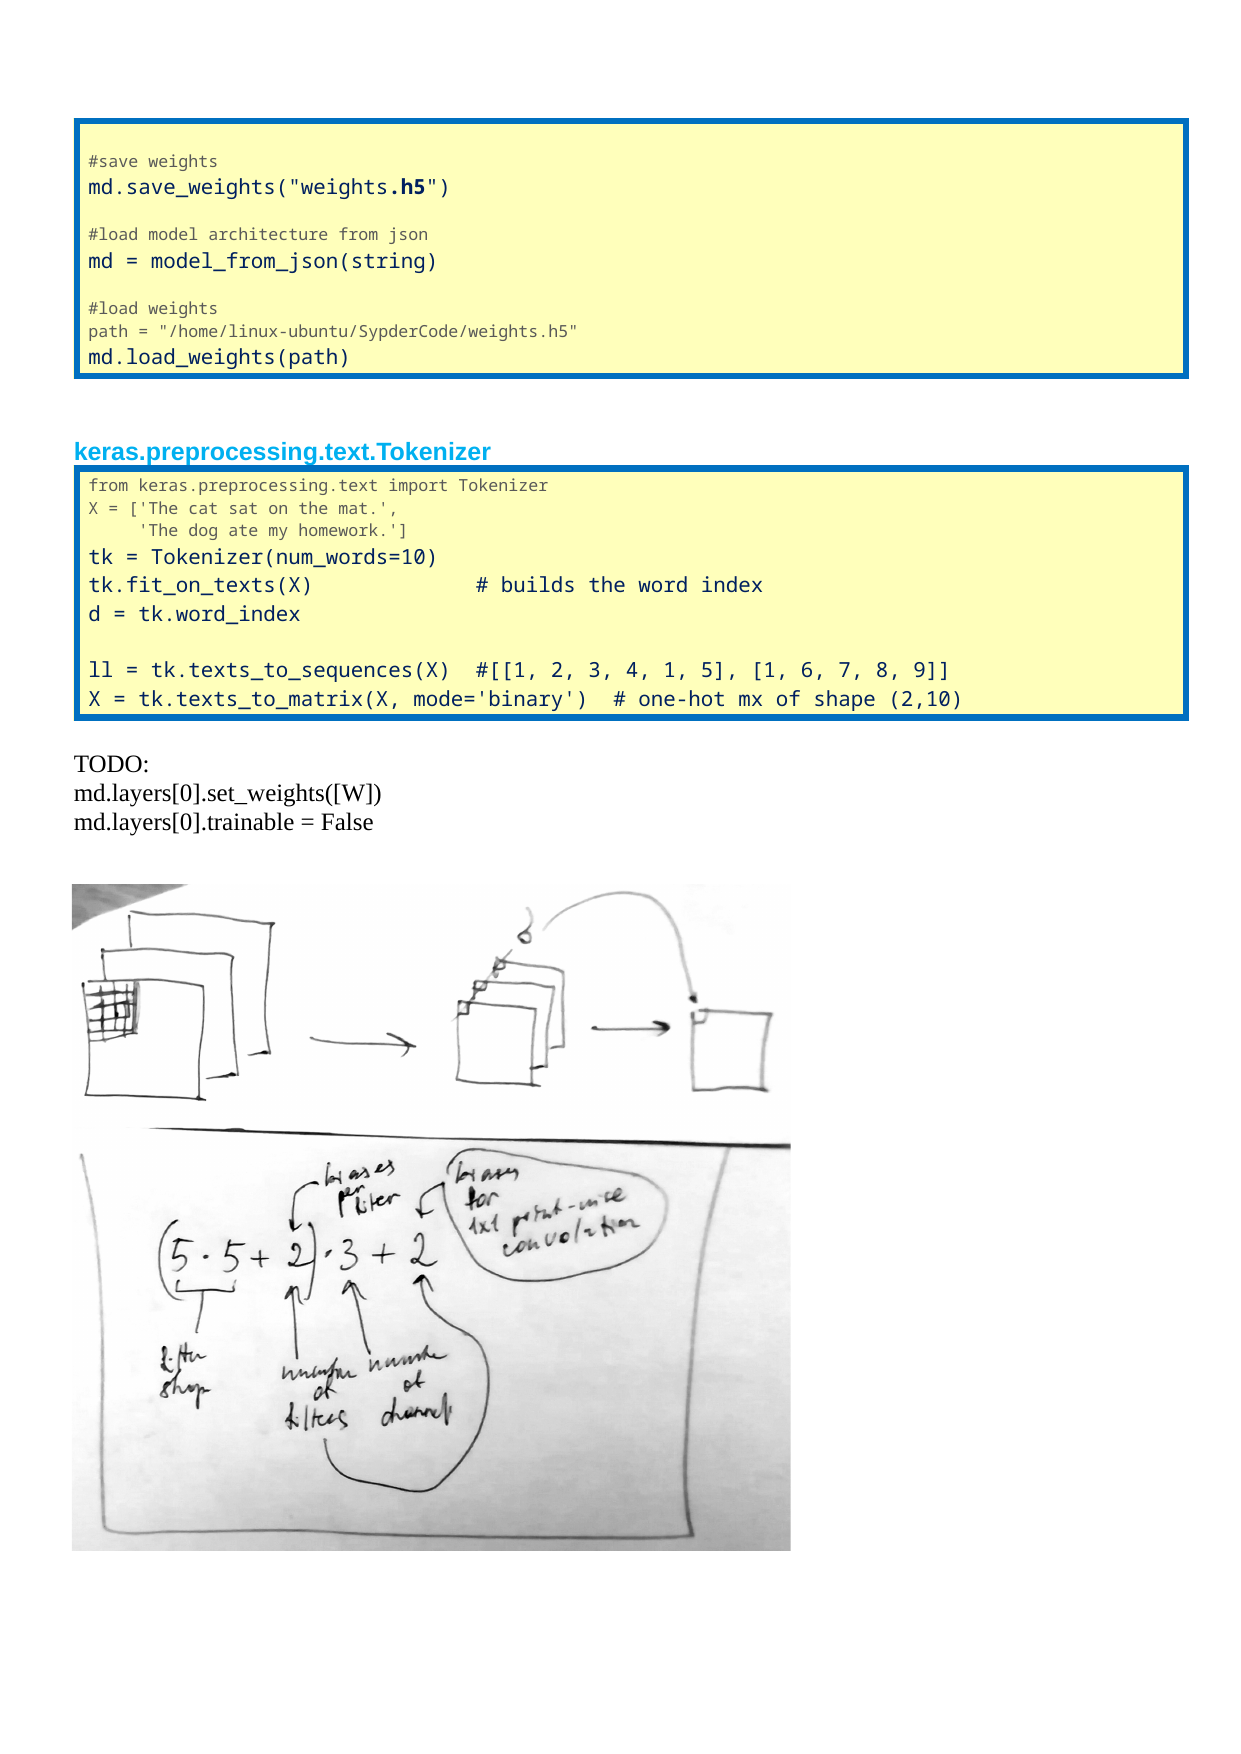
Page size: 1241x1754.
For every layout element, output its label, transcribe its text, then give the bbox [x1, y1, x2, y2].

text ll = tk.texts_to_sequences(X) #[[1, 2, 3, 4, 1, 5], [1, 6, 7, 8, 9]] [80, 647, 1183, 676]
title keras.preprocessing.text.Tokenizer [73, 437, 1189, 465]
text #load weights [80, 288, 1183, 311]
text d = tk.word_index [80, 590, 1183, 619]
text from keras.preprocessing.text import Tokenizer [80, 472, 1183, 488]
text X = tk.texts_to_matrix(X, mode='binary') # one-hot mx of shape (2,10) [80, 676, 1183, 714]
text md.layers[0].set_weights([W]) [73, 778, 1189, 807]
text TODO: [73, 749, 1189, 778]
text #load model architecture from json [80, 215, 1183, 237]
text md.load_weights(path) [80, 334, 1183, 373]
picture [71, 884, 791, 1551]
text tk.fit_on_texts(X) # builds the word index [80, 562, 1183, 590]
text 'The dog ate my homework.'] [80, 511, 1183, 533]
text X = ['The cat sat on the mat.', [80, 488, 1183, 511]
text path = "/home/linux-ubuntu/SypderCode/weights.h5" [80, 311, 1183, 334]
text md.save_weights("weights.h5") [80, 163, 1183, 192]
text #save weights [80, 141, 1183, 163]
text tk = Tokenizer(num_words=10) [80, 533, 1183, 562]
text md = model_from_json(string) [80, 237, 1183, 266]
text md.layers[0].trainable = False [73, 807, 1189, 836]
